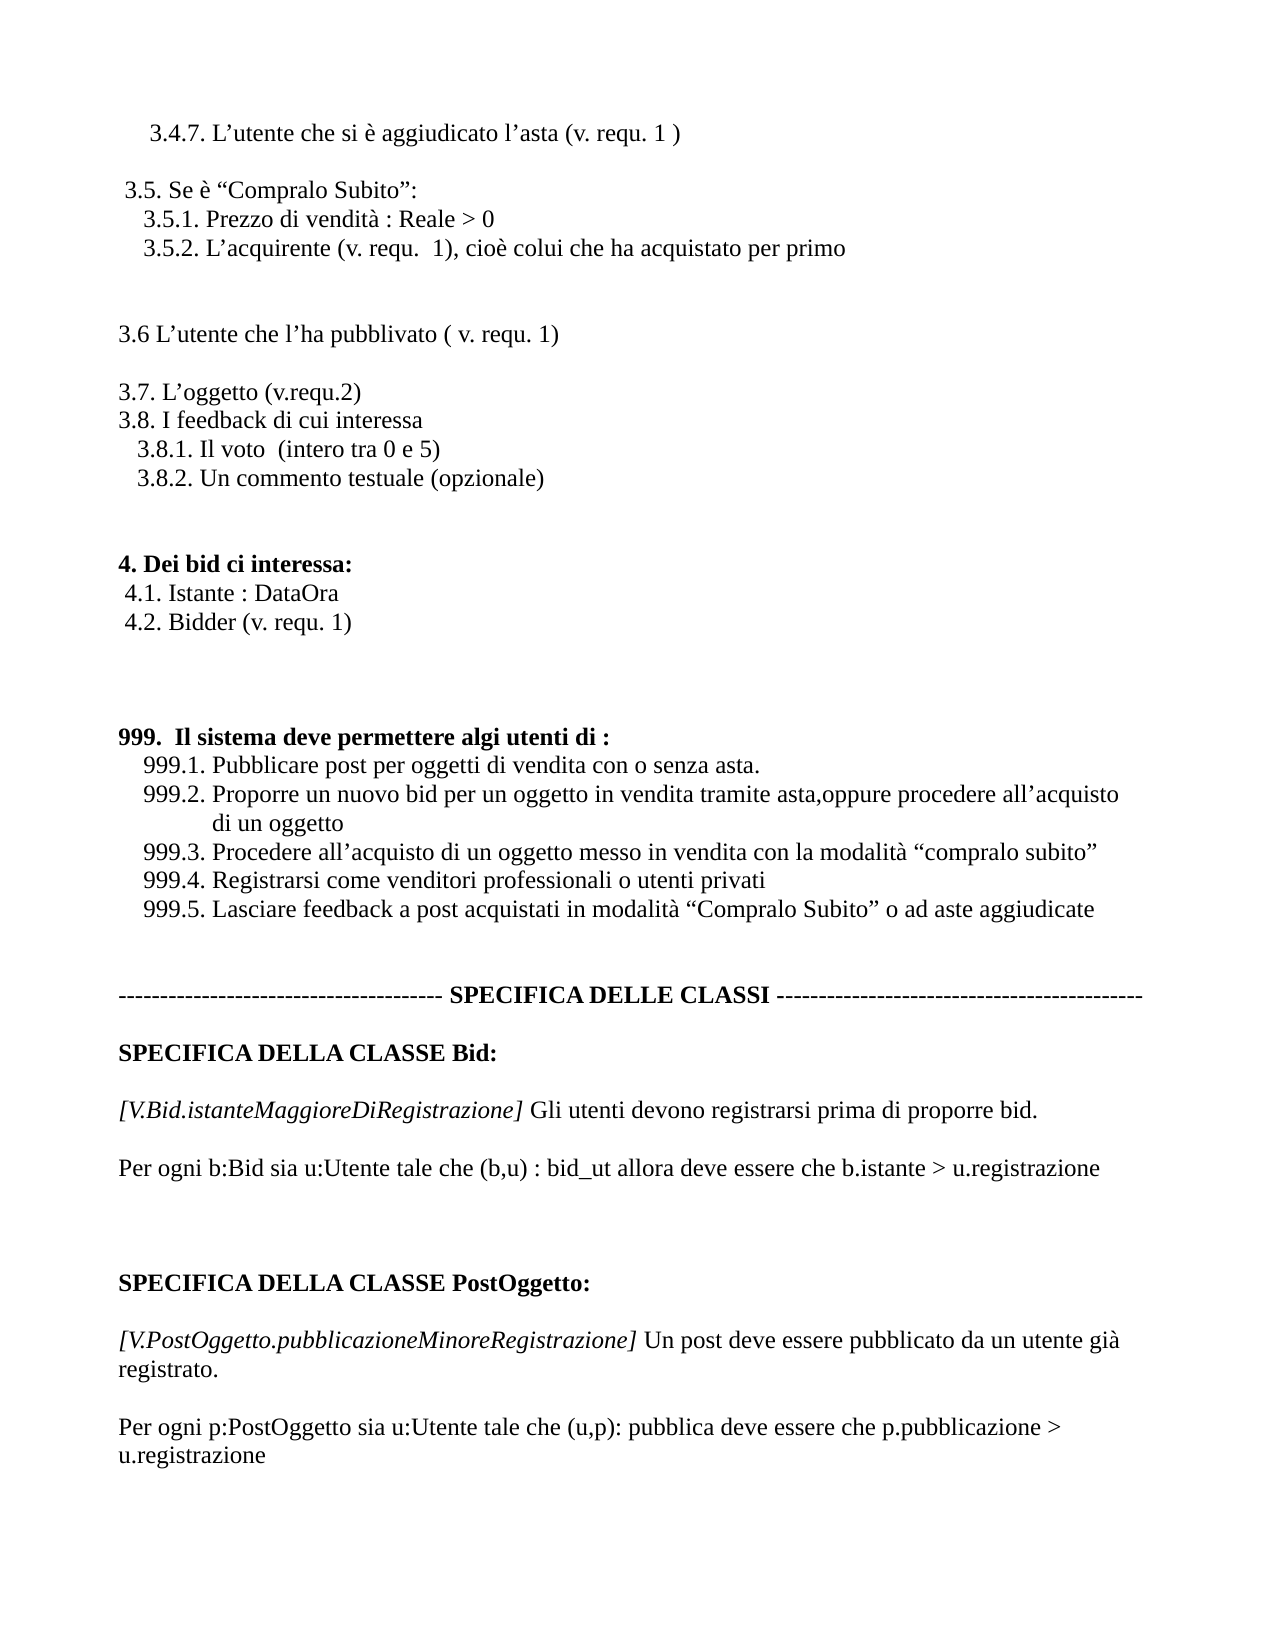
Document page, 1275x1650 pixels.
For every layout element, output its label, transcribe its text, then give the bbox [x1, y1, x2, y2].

text [V.PostOggetto.pubblicazioneMinoreRegistrazione] Un post deve essere pubblicato da un utente già registrato. [118, 1326, 1157, 1383]
text 3.5.2. L’acquirente (v. requ. 1), cioè colui che ha acquistato per primo [118, 233, 1157, 262]
text 3.4.7. L’utente che si è aggiudicato l’asta (v. requ. 1 ) [118, 118, 1157, 147]
text 3.8. I feedback di cui interessa [118, 406, 1157, 434]
text SPECIFICA DELLA CLASSE Bid: [118, 1038, 1157, 1067]
text 999.4. Registrarsi come venditori professionali o utenti privati [118, 866, 1157, 894]
text 999.3. Procedere all’acquisto di un oggetto messo in vendita con la modalità “compralo subito” [118, 837, 1157, 866]
text 999. Il sistema deve permettere algi utenti di : [118, 722, 1157, 751]
text 3.5.1. Prezzo di vendità : Reale > 0 [118, 204, 1157, 233]
text 3.7. L’oggetto (v.requ.2) [118, 377, 1157, 406]
text 999.5. Lasciare feedback a post acquistati in modalità “Compralo Subito” o ad aste aggiudicate [118, 894, 1157, 923]
text 4.2. Bidder (v. requ. 1) [118, 607, 1157, 636]
text --------------------------------------- SPECIFICA DELLE CLASSI -------------------------------------------- [118, 981, 1157, 1009]
text Per ogni b:Bid sia u:Utente tale che (b,u) : bid_ut allora deve essere che b.istante > u.registrazione [118, 1153, 1157, 1182]
text SPECIFICA DELLA CLASSE PostOggetto: [118, 1268, 1157, 1297]
text 4.1. Istante : DataOra [118, 578, 1157, 607]
text [V.Bid.istanteMaggioreDiRegistrazione] Gli utenti devono registrarsi prima di proporre bid. [118, 1096, 1157, 1124]
text 3.8.2. Un commento testuale (opzionale) [118, 463, 1157, 492]
text di un oggetto [118, 808, 1157, 837]
text 999.2. Proporre un nuovo bid per un oggetto in vendita tramite asta,oppure procedere all’acquisto [118, 779, 1157, 808]
text Per ogni p:PostOggetto sia u:Utente tale che (u,p): pubblica deve essere che p.pubblicazione > u.registrazione [118, 1412, 1157, 1469]
text 3.6 L’utente che l’ha pubblivato ( v. requ. 1) [118, 319, 1157, 348]
text 3.5. Se è “Compralo Subito”: [118, 176, 1157, 204]
text 3.8.1. Il voto (intero tra 0 e 5) [118, 434, 1157, 463]
text 4. Dei bid ci interessa: [118, 549, 1157, 578]
text 999.1. Pubblicare post per oggetti di vendita con o senza asta. [118, 751, 1157, 779]
